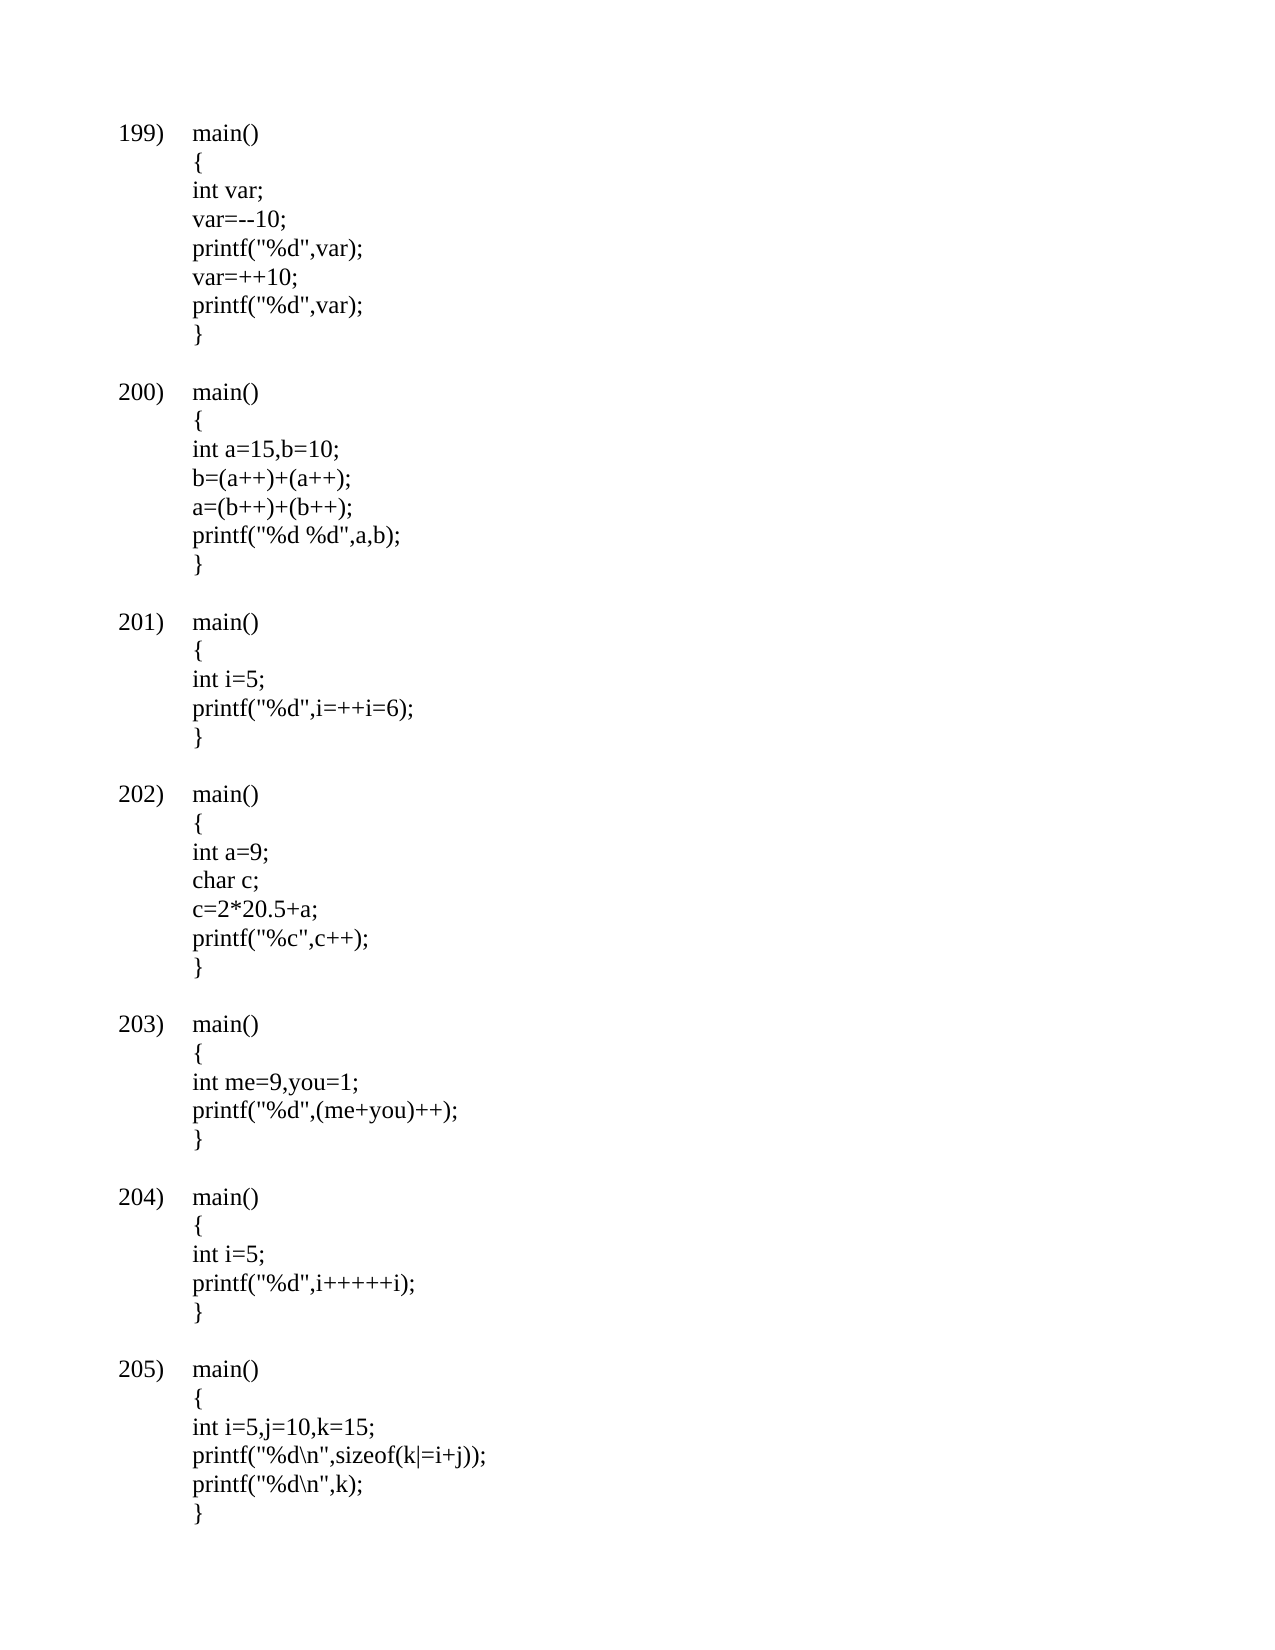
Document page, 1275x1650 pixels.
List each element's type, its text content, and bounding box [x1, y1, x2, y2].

text 204) main() [118, 1182, 1157, 1211]
text { [118, 406, 1157, 434]
text c=2*20.5+a; [118, 894, 1157, 923]
text } [118, 1124, 1157, 1153]
text a=(b++)+(b++); [118, 492, 1157, 521]
text printf("%d",i=++i=6); [118, 693, 1157, 722]
text int i=5; [118, 664, 1157, 693]
text { [118, 1038, 1157, 1067]
text printf("%d",var); [118, 291, 1157, 319]
text 203) main() [118, 1009, 1157, 1038]
text var=--10; [118, 204, 1157, 233]
text printf("%d\n",sizeof(k|=i+j)); [118, 1441, 1157, 1469]
text var=++10; [118, 262, 1157, 291]
text 199) main() [118, 118, 1157, 147]
text } [118, 722, 1157, 751]
text char c; [118, 866, 1157, 894]
text 200) main() [118, 377, 1157, 406]
text } [118, 549, 1157, 578]
text printf("%d",(me+you)++); [118, 1096, 1157, 1124]
text int i=5,j=10,k=15; [118, 1412, 1157, 1441]
text { [118, 808, 1157, 837]
text int a=9; [118, 837, 1157, 866]
text int a=15,b=10; [118, 434, 1157, 463]
text } [118, 1297, 1157, 1326]
text b=(a++)+(a++); [118, 463, 1157, 492]
text printf("%d",i+++++i); [118, 1268, 1157, 1297]
text 201) main() [118, 607, 1157, 636]
text printf("%d %d",a,b); [118, 521, 1157, 549]
text { [118, 1383, 1157, 1412]
text } [118, 319, 1157, 348]
text printf("%d\n",k); [118, 1469, 1157, 1498]
text printf("%d",var); [118, 233, 1157, 262]
text { [118, 147, 1157, 176]
text int i=5; [118, 1239, 1157, 1268]
text { [118, 636, 1157, 664]
text int me=9,you=1; [118, 1067, 1157, 1096]
text int var; [118, 176, 1157, 204]
text } [118, 1498, 1157, 1527]
text { [118, 1211, 1157, 1239]
text 202) main() [118, 779, 1157, 808]
text } [118, 952, 1157, 981]
text 205) main() [118, 1354, 1157, 1383]
text printf("%c",c++); [118, 923, 1157, 952]
